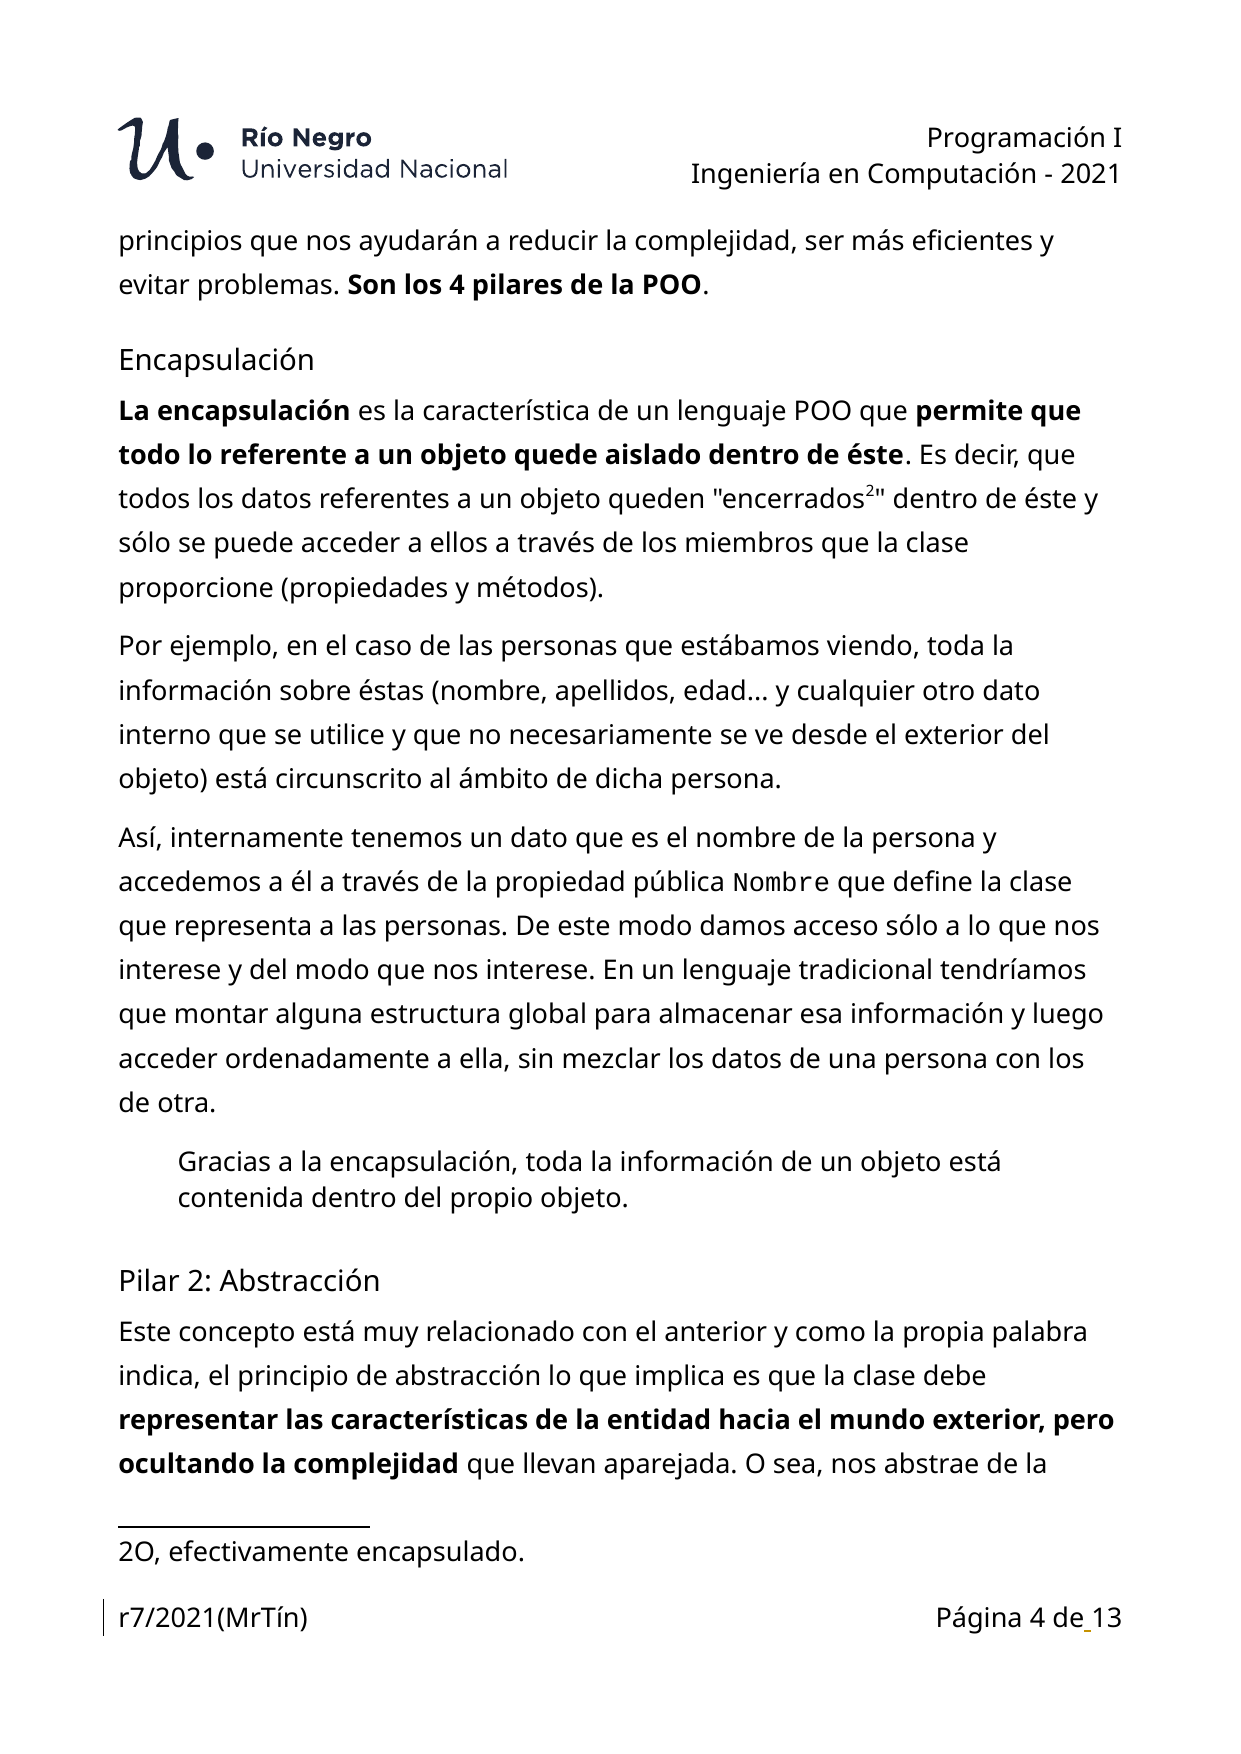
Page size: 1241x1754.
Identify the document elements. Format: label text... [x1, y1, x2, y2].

text Gracias a la encapsulación, toda la información de un objeto está contenida dentro del propio objeto. [177, 1142, 1063, 1216]
text O, efectivamente encapsulado. [118, 1533, 1122, 1569]
text Así, internamente tenemos un dato que es el nombre de la persona y accedemos a él a través de la propiedad pública Nombre que define la clase que representa a las personas. De este modo damos acceso sólo a lo que nos interese y del modo que nos interese. En un lenguaje tradicional tendríamos que montar alguna estructura global para almacenar esa información y luego acceder ordenadamente a ella, sin mezclar los datos de una persona con los de otra. [118, 818, 1122, 1120]
text La encapsulación es la característica de un lenguaje POO que permite que todo lo referente a un objeto quede aislado dentro de éste. Es decir, que todos los datos referentes a un objeto queden "encerrados" dentro de éste y sólo se puede acceder a ellos a través de los miembros que la clase proporcione (propiedades y métodos). [118, 391, 1122, 605]
subtitle Pilar 2: Abstracción [118, 1260, 1122, 1300]
text principios que nos ayudarán a reducir la complejidad, ser más eficientes y evitar problemas. Son los 4 pilares de la POO. [118, 221, 1122, 302]
text Por ejemplo, en el caso de las personas que estábamos viendo, toda la información sobre éstas (nombre, apellidos, edad... y cualquier otro dato interno que se utilice y que no necesariamente se ve desde el exterior del objeto) está circunscrito al ámbito de dicha persona. [118, 627, 1122, 796]
text Este concepto está muy relacionado con el anterior y como la propia palabra indica, el principio de abstracción lo que implica es que la clase debe representar las características de la entidad hacia el mundo exterior, pero ocultando la complejidad que llevan aparejada. O sea, nos abstrae de la [118, 1312, 1122, 1482]
subtitle Encapsulación [118, 339, 1122, 379]
